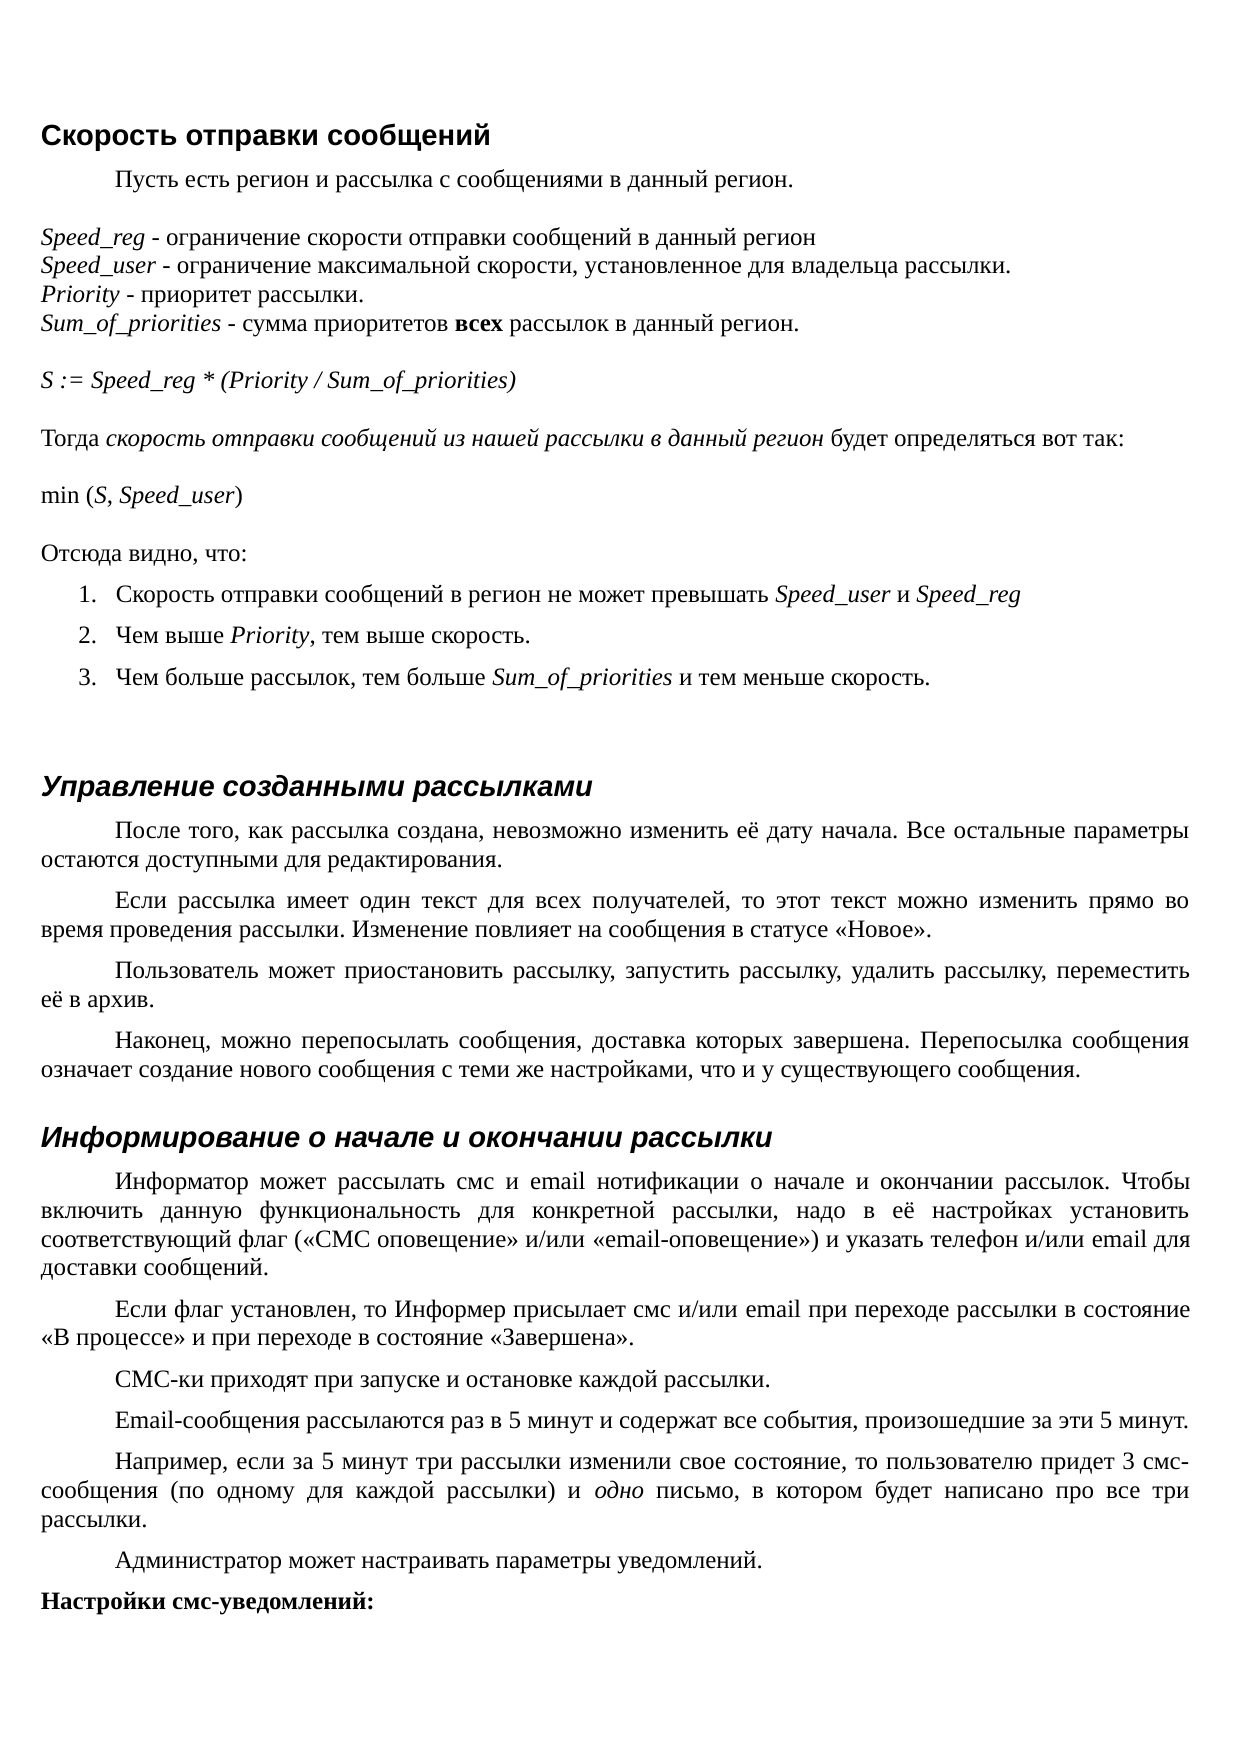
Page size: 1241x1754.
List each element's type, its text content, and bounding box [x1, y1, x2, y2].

text Администратор может настраивать параметры уведомлений. [41, 1545, 1191, 1574]
list Скорость отправки сообщений в регион не может превышать Speed_user и Speed_reg [78, 579, 1191, 608]
text Информатор может рассылать смс и email нотификации о начале и окончании рассылок. Чтобы включить данную функциональность для конкретной рассылки, надо в её настройках установить соответствующий флаг («СМС оповещение» и/или «email-оповещение») и указать телефон и/или email для доставки сообщений. [41, 1166, 1191, 1281]
text После того, как рассылка создана, невозможно изменить её дату начала. Все остальные параметры остаются доступными для редактирования. [41, 815, 1191, 873]
subtitle Скорость отправки сообщений [41, 118, 1191, 152]
list Чем больше рассылок, тем больше Sum_of_priorities и тем меньше скорость. [78, 662, 1191, 690]
subtitle Управление созданными рассылками [41, 769, 1191, 803]
text Пусть есть регион и рассылка с сообщениями в данный регион. Speed_reg - ограничение скорости отправки сообщений в данный регион Speed_user - ограничение максимальной скорости, установленное для владельца рассылки. Priority - приоритет рассылки. Sum_of_priorities - сумма приоритетов всех рассылок в данный регион. S := Speed_reg * (Priority / Sum_of_priorities) Тогда скорость отправки сообщений из нашей рассылки в данный регион будет определяться вот так: min (S, Speed_user) Отсюда видно, что: [41, 164, 1191, 567]
text Если флаг установлен, то Информер присылает смс и/или email при переходе рассылки в состояние «В процессе» и при переходе в состояние «Завершена». [41, 1294, 1191, 1351]
list Чем выше Priority, тем выше скорость. [78, 620, 1191, 649]
text СМС-ки приходят при запуске и остановке каждой рассылки. [41, 1364, 1191, 1392]
text Пользователь может приостановить рассылку, запустить рассылку, удалить рассылку, переместить её в архив. [41, 955, 1191, 1013]
text Если рассылка имеет один текст для всех получателей, то этот текст можно изменить прямо во время проведения рассылки. Изменение повлияет на сообщения в статусе «Новое». [41, 885, 1191, 943]
text Наконец, можно перепосылать сообщения, доставка которых завершена. Перепосылка сообщения означает создание нового сообщения с теми же настройками, что и у существующего сообщения. [41, 1025, 1191, 1083]
text Настройки смс-уведомлений: [41, 1586, 1191, 1615]
subtitle Информирование о начале и окончании рассылки [41, 1120, 1191, 1154]
text Email-сообщения рассылаются раз в 5 минут и содержат все события, произошедшие за эти 5 минут. [41, 1405, 1191, 1434]
text Например, если за 5 минут три рассылки изменили свое состояние, то пользователю придет 3 смс-сообщения (по одному для каждой рассылки) и одно письмо, в котором будет написано про все три рассылки. [41, 1446, 1191, 1532]
